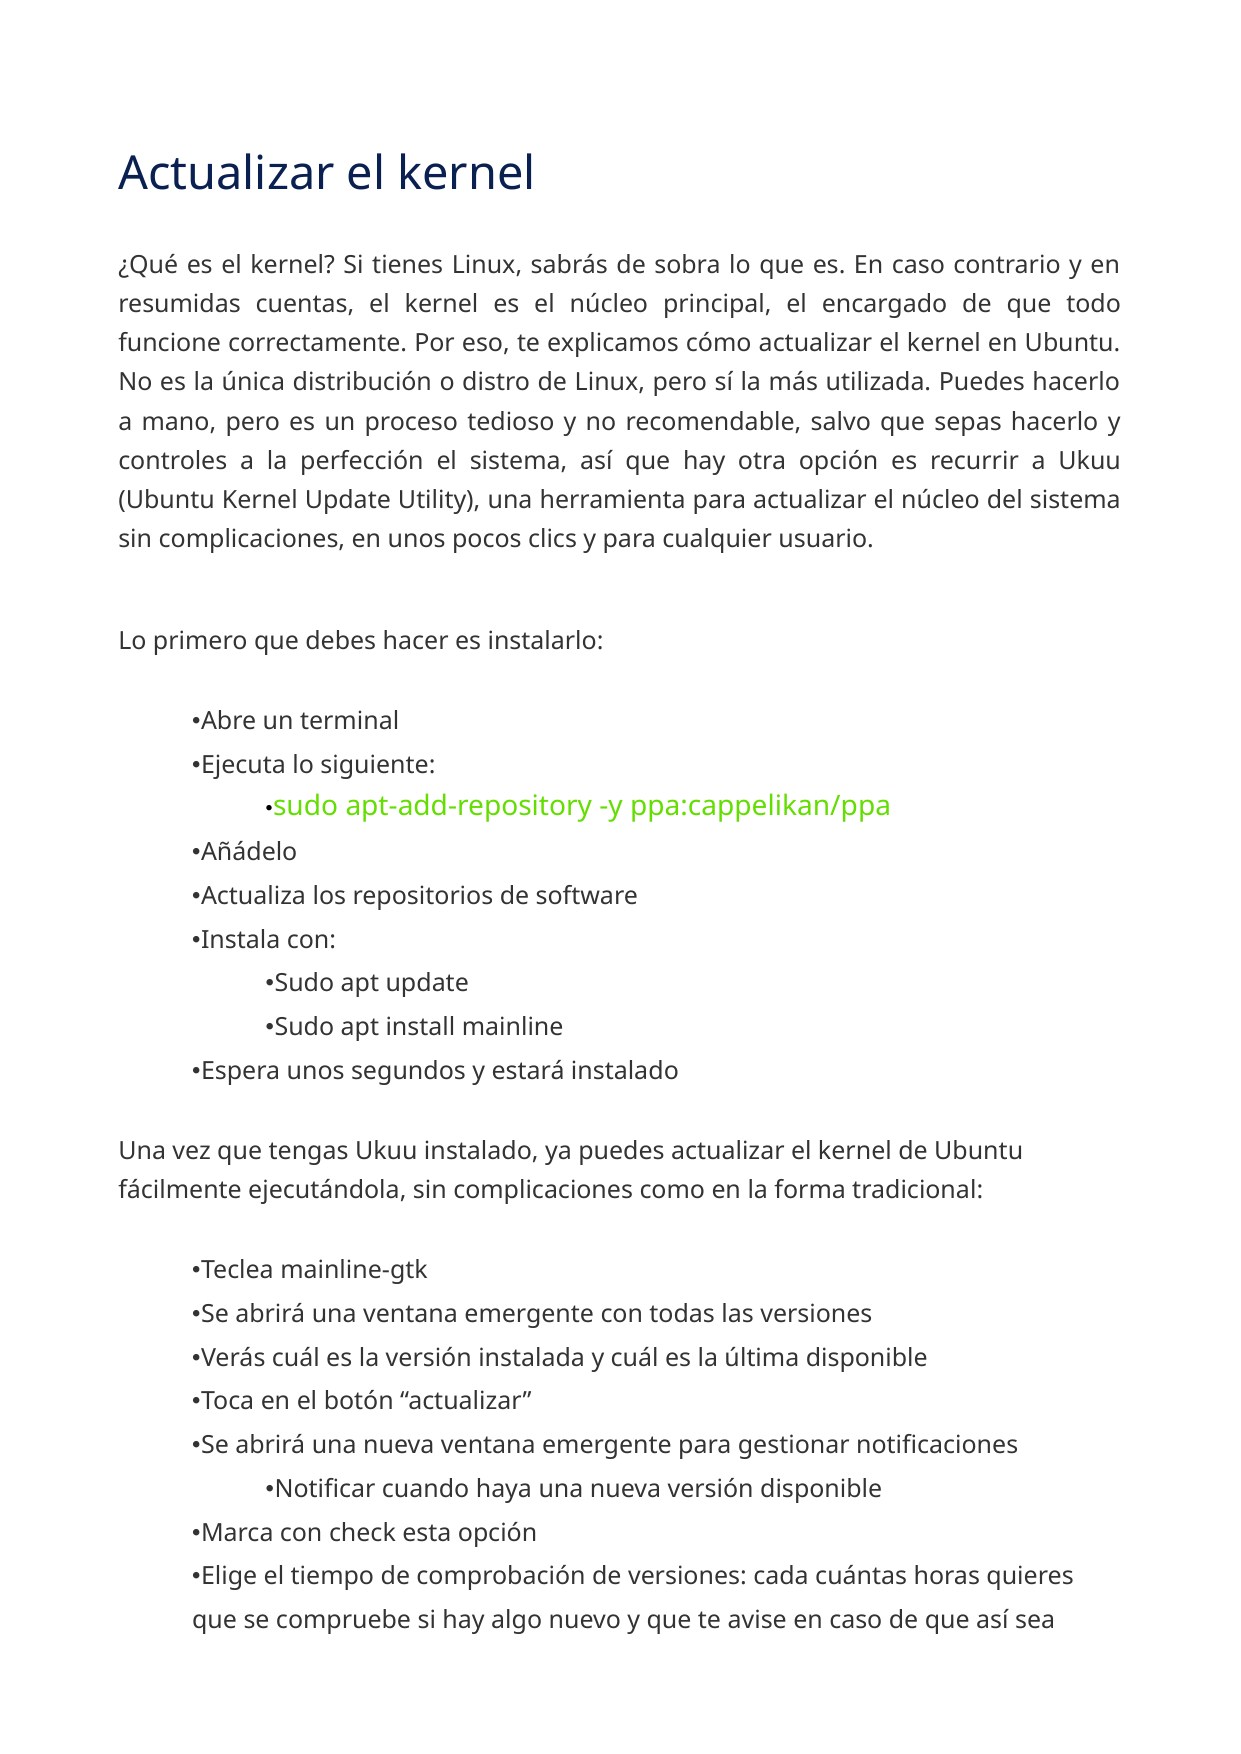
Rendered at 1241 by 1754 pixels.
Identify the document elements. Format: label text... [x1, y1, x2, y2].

list Toca en el botón “actualizar” [118, 1373, 1122, 1417]
subtitle Actualizar el kernel [118, 139, 1122, 203]
list Marca con check esta opción [118, 1504, 1122, 1548]
list Instala con: [118, 912, 1122, 955]
list Verás cuál es la versión instalada y cuál es la última disponible [118, 1329, 1122, 1373]
text Una vez que tengas Ukuu instalado, ya puedes actualizar el kernel de Ubuntu fácilmente ejecutándola, sin complicaciones como en la forma tradicional: [118, 1132, 1122, 1206]
list Abre un terminal [118, 693, 1122, 737]
list Espera unos segundos y estará instalado [118, 1043, 1122, 1087]
list Teclea mainline-gtk [118, 1242, 1122, 1286]
list Añádelo [118, 824, 1122, 868]
list Notificar cuando haya una nueva versión disponible [118, 1461, 1122, 1504]
text Lo primero que debes hacer es instalarlo: [118, 622, 1122, 656]
list Elige el tiempo de comprobación de versiones: cada cuántas horas quieres que se compruebe si hay algo nuevo y que te avise en caso de que así sea [118, 1548, 1122, 1636]
list Se abrirá una nueva ventana emergente para gestionar notificaciones [118, 1417, 1122, 1461]
list Sudo apt install mainline [118, 999, 1122, 1043]
list Sudo apt update [118, 955, 1122, 999]
text ¿Qué es el kernel? Si tienes Linux, sabrás de sobra lo que es. En caso contrario y en resumidas cuentas, el kernel es el núcleo principal, el encargado de que todo funcione correctamente. Por eso, te explicamos cómo actualizar el kernel en Ubuntu. No es la única distribución o distro de Linux, pero sí la más utilizada. Puedes hacerlo a mano, pero es un proceso tedioso y no recomendable, salvo que sepas hacerlo y controles a la perfección el sistema, así que hay otra opción es recurrir a Ukuu (Ubuntu Kernel Update Utility), una herramienta para actualizar el núcleo del sistema sin complicaciones, en unos pocos clics y para cualquier usuario. [118, 247, 1122, 555]
list Se abrirá una ventana emergente con todas las versiones [118, 1286, 1122, 1329]
list Ejecuta lo siguiente: [118, 737, 1122, 780]
list Actualiza los repositorios de software [118, 868, 1122, 912]
list sudo apt-add-repository -y ppa:cappelikan/ppa [118, 780, 1122, 824]
